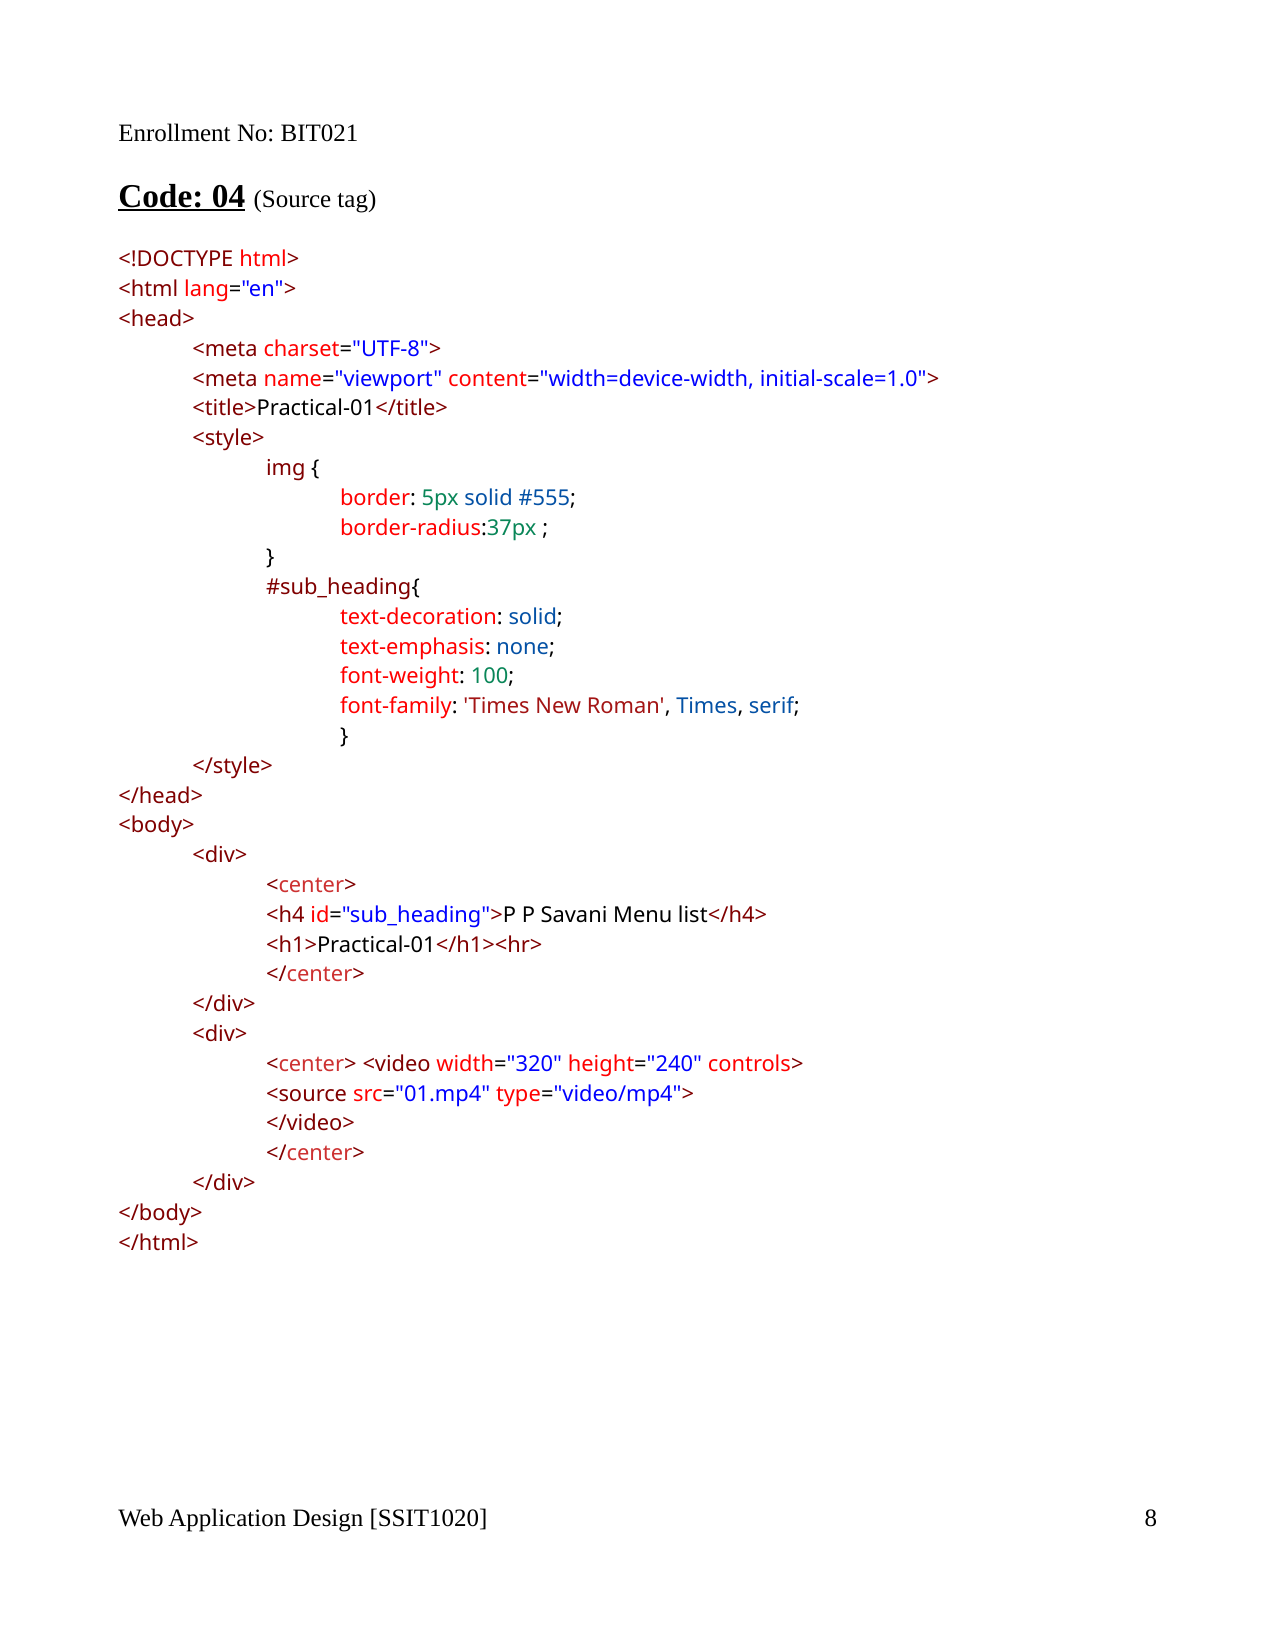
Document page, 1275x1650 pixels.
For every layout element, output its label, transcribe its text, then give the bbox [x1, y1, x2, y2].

text <source src="01.mp4" type="video/mp4"> [118, 1078, 1157, 1107]
text <style> [118, 422, 1157, 452]
text #sub_heading{ [118, 571, 1157, 601]
text <body> [118, 809, 1157, 839]
text </body> [118, 1197, 1157, 1227]
text </center> [118, 1137, 1157, 1167]
text <div> [118, 1018, 1157, 1048]
text border-radius:37px ; [118, 512, 1157, 541]
text <div> [118, 839, 1157, 869]
text </html> [118, 1227, 1157, 1256]
text img { [118, 452, 1157, 482]
text <center> <video width="320" height="240" controls> [118, 1048, 1157, 1078]
text </center> [118, 958, 1157, 988]
text text-emphasis: none; [118, 631, 1157, 661]
text <h4 id="sub_heading">P P Savani Menu list</h4> [118, 899, 1157, 929]
text <meta name="viewport" content="width=device-width, initial-scale=1.0"> [118, 363, 1157, 392]
text } [118, 541, 1157, 571]
text <meta charset="UTF-8"> [118, 333, 1157, 363]
text <title>Practical-01</title> [118, 392, 1157, 422]
text </video> [118, 1107, 1157, 1137]
text } [118, 720, 1157, 750]
text Code: 04 (Source tag) [118, 176, 1157, 215]
text <head> [118, 303, 1157, 333]
text </head> [118, 780, 1157, 809]
text font-weight: 100; [118, 661, 1157, 690]
text <html lang="en"> [118, 273, 1157, 303]
text </style> [118, 750, 1157, 780]
text border: 5px solid #555; [118, 482, 1157, 512]
text font-family: 'Times New Roman', Times, serif; [118, 690, 1157, 720]
text <!DOCTYPE html> [118, 243, 1157, 273]
text <h1>Practical-01</h1><hr> [118, 929, 1157, 958]
text <center> [118, 869, 1157, 899]
text </div> [118, 1167, 1157, 1197]
text text-decoration: solid; [118, 601, 1157, 631]
text </div> [118, 988, 1157, 1018]
